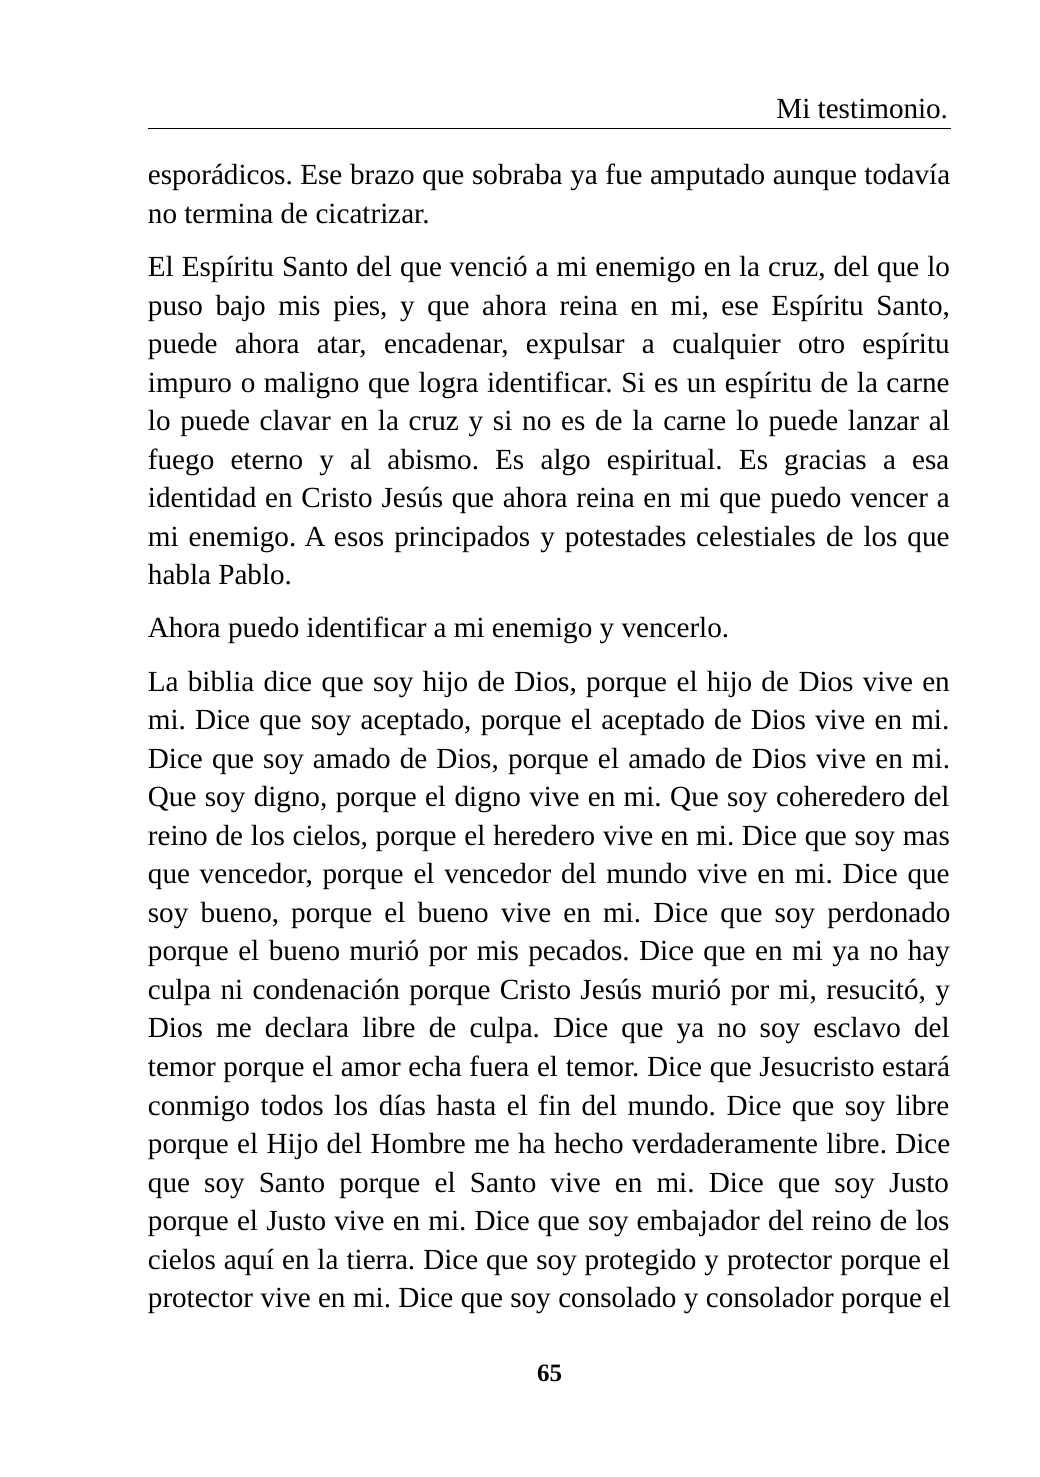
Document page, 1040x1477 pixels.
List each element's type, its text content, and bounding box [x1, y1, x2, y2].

text Ahora puedo identificar a mi enemigo y vencerlo. [148, 611, 951, 644]
text esporádicos. Ese brazo que sobraba ya fue amputado aunque todavía no termina de cicatrizar. [148, 157, 951, 229]
text El Espíritu Santo del que venció a mi enemigo en la cruz, del que lo puso bajo mis pies, y que ahora reina en mi, ese Espíritu Santo, puede ahora atar, encadenar, expulsar a cualquier otro espíritu impuro o maligno que logra identificar. Si es un espíritu de la carne lo puede clavar en la cruz y si no es de la carne lo puede lanzar al fuego eterno y al abismo. Es algo espiritual. Es gracias a esa identidad en Cristo Jesús que ahora reina en mi que puedo vencer a mi enemigo. A esos principados y potestades celestiales de los que habla Pablo. [148, 249, 951, 591]
text La biblia dice que soy hijo de Dios, porque el hijo de Dios vive en mi. Dice que soy aceptado, porque el aceptado de Dios vive en mi. Dice que soy amado de Dios, porque el amado de Dios vive en mi. Que soy digno, porque el digno vive en mi. Que soy coheredero del reino de los cielos, porque el heredero vive en mi. Dice que soy mas que vencedor, porque el vencedor del mundo vive en mi. Dice que soy bueno, porque el bueno vive en mi. Dice que soy perdonado porque el bueno murió por mis pecados. Dice que en mi ya no hay culpa ni condenación porque Cristo Jesús murió por mi, resucitó, y Dios me declara libre de culpa. Dice que ya no soy esclavo del temor porque el amor echa fuera el temor. Dice que Jesucristo estará conmigo todos los días hasta el fin del mundo. Dice que soy libre porque el Hijo del Hombre me ha hecho verdaderamente libre. Dice que soy Santo porque el Santo vive en mi. Dice que soy Justo porque el Justo vive en mi. Dice que soy embajador del reino de los cielos aquí en la tierra. Dice que soy protegido y protector porque el protector vive en mi. Dice que soy consolado y consolador porque el [148, 664, 951, 1314]
